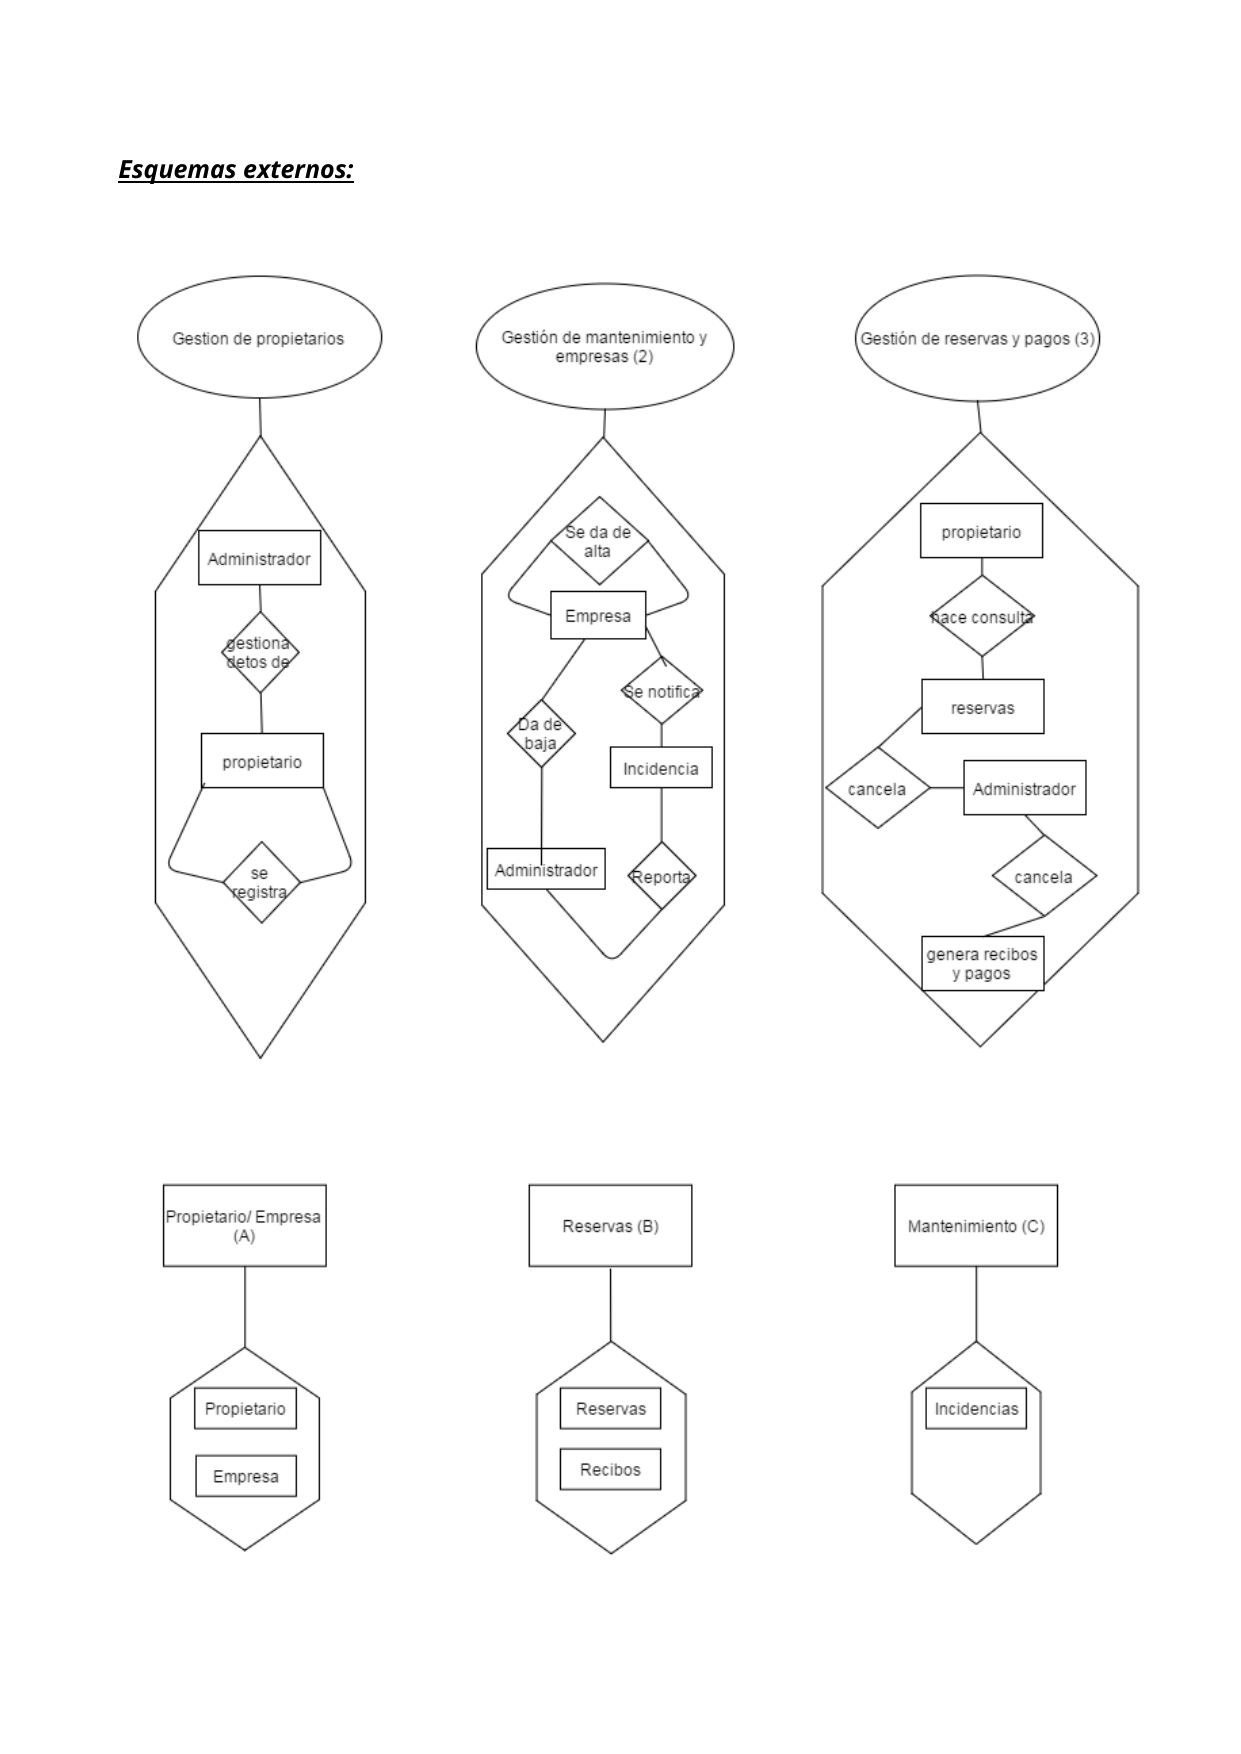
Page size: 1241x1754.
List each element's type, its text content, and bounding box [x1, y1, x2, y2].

text Esquemas externos: [118, 152, 1122, 186]
picture [136, 273, 1141, 1557]
